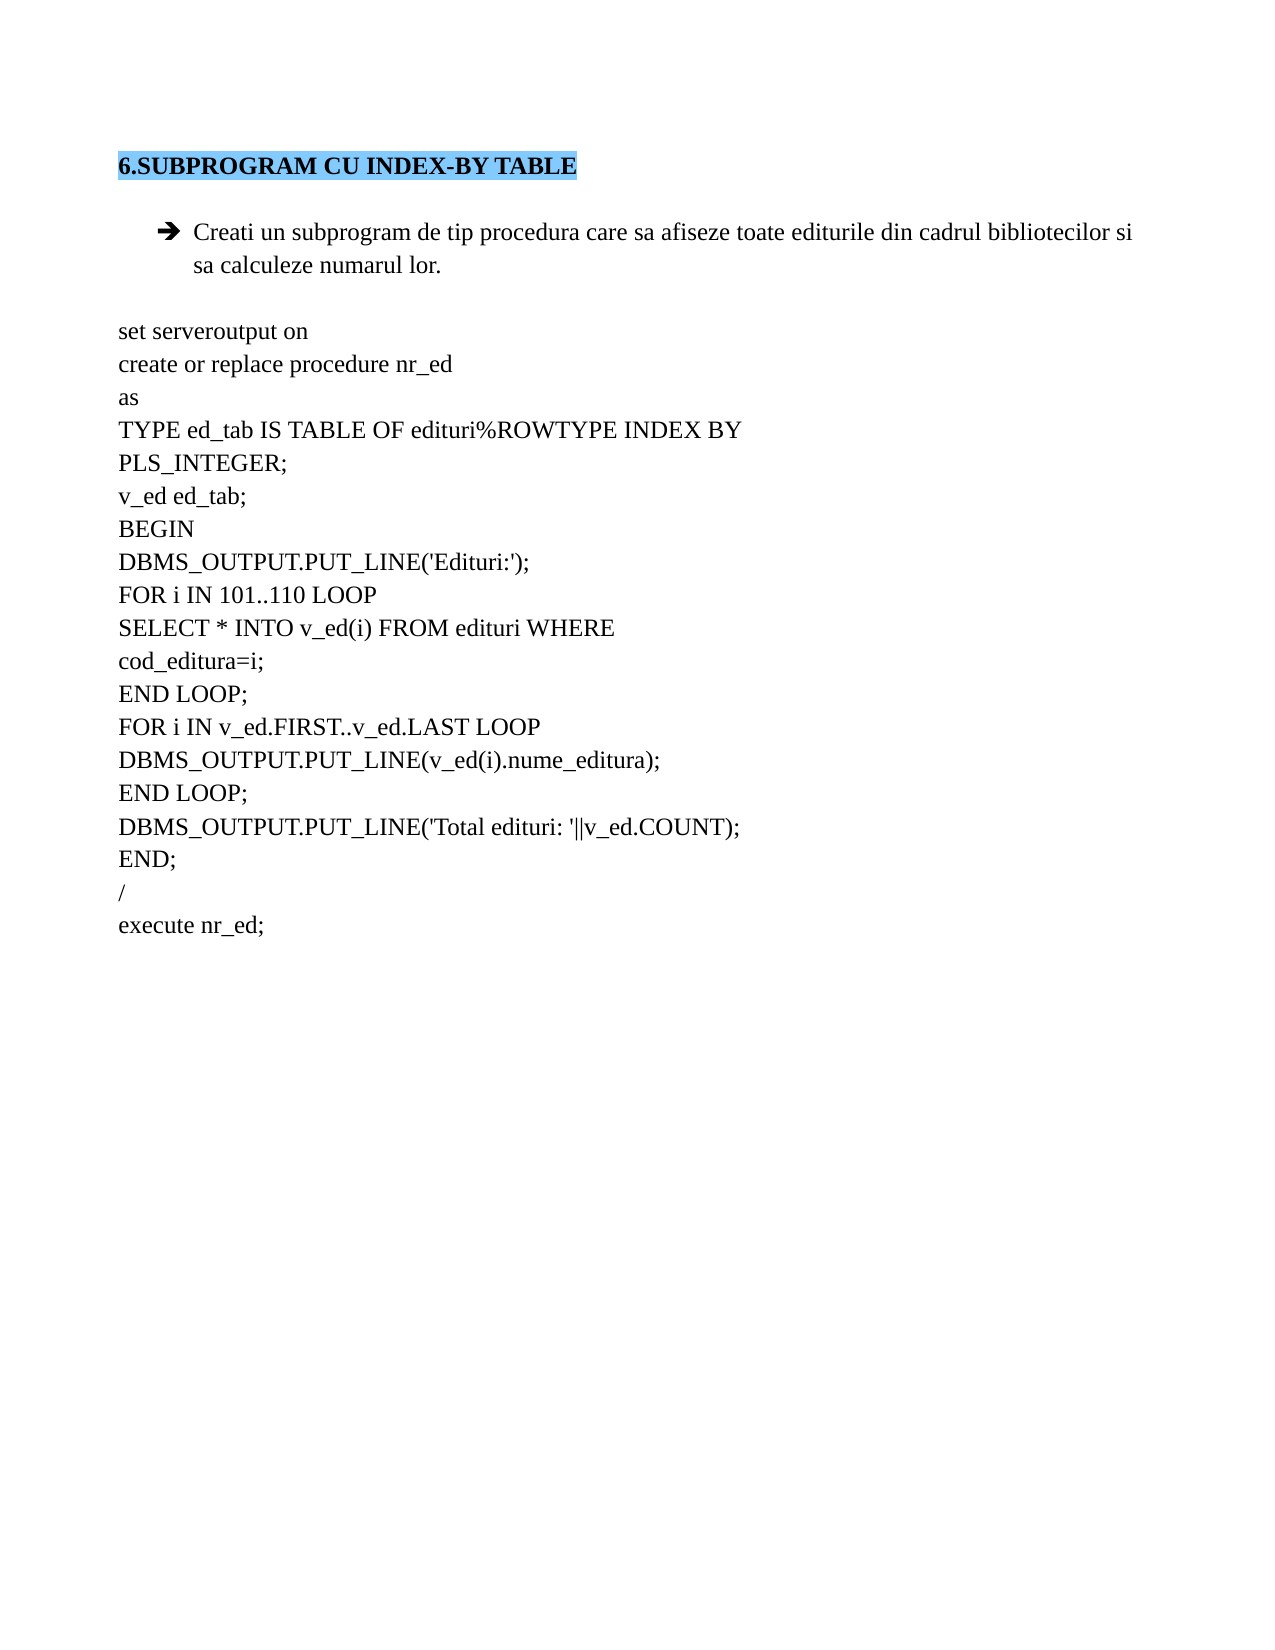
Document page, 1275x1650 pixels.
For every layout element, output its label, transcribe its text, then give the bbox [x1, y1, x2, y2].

text END LOOP; [118, 679, 1157, 708]
text DBMS_OUTPUT.PUT_LINE('Total edituri: '||v_ed.COUNT); [118, 812, 1157, 840]
text cod_editura=i; [118, 646, 1157, 675]
text SELECT * INTO v_ed(i) FROM edituri WHERE [118, 613, 1157, 642]
text DBMS_OUTPUT.PUT_LINE('Edituri:'); [118, 547, 1157, 576]
text execute nr_ed; [118, 911, 1157, 939]
text BEGIN [118, 514, 1157, 543]
text DBMS_OUTPUT.PUT_LINE(v_ed(i).nume_editura); [118, 746, 1157, 774]
text 6.SUBPROGRAM CU INDEX-BY TABLE [118, 151, 1157, 180]
text as [118, 382, 1157, 411]
text FOR i IN v_ed.FIRST..v_ed.LAST LOOP [118, 712, 1157, 741]
text / [118, 878, 1157, 906]
list Creati un subprogram de tip procedura care sa afiseze toate editurile din cadrul bibliotecilor si sa calculeze numarul lor. [156, 217, 1157, 279]
text TYPE ed_tab IS TABLE OF edituri%ROWTYPE INDEX BY [118, 415, 1157, 444]
text create or replace procedure nr_ed [118, 349, 1157, 378]
text PLS_INTEGER; [118, 448, 1157, 477]
text set serveroutput on [118, 316, 1157, 345]
text FOR i IN 101..110 LOOP [118, 580, 1157, 609]
text v_ed ed_tab; [118, 481, 1157, 510]
text END LOOP; [118, 778, 1157, 807]
text END; [118, 844, 1157, 873]
